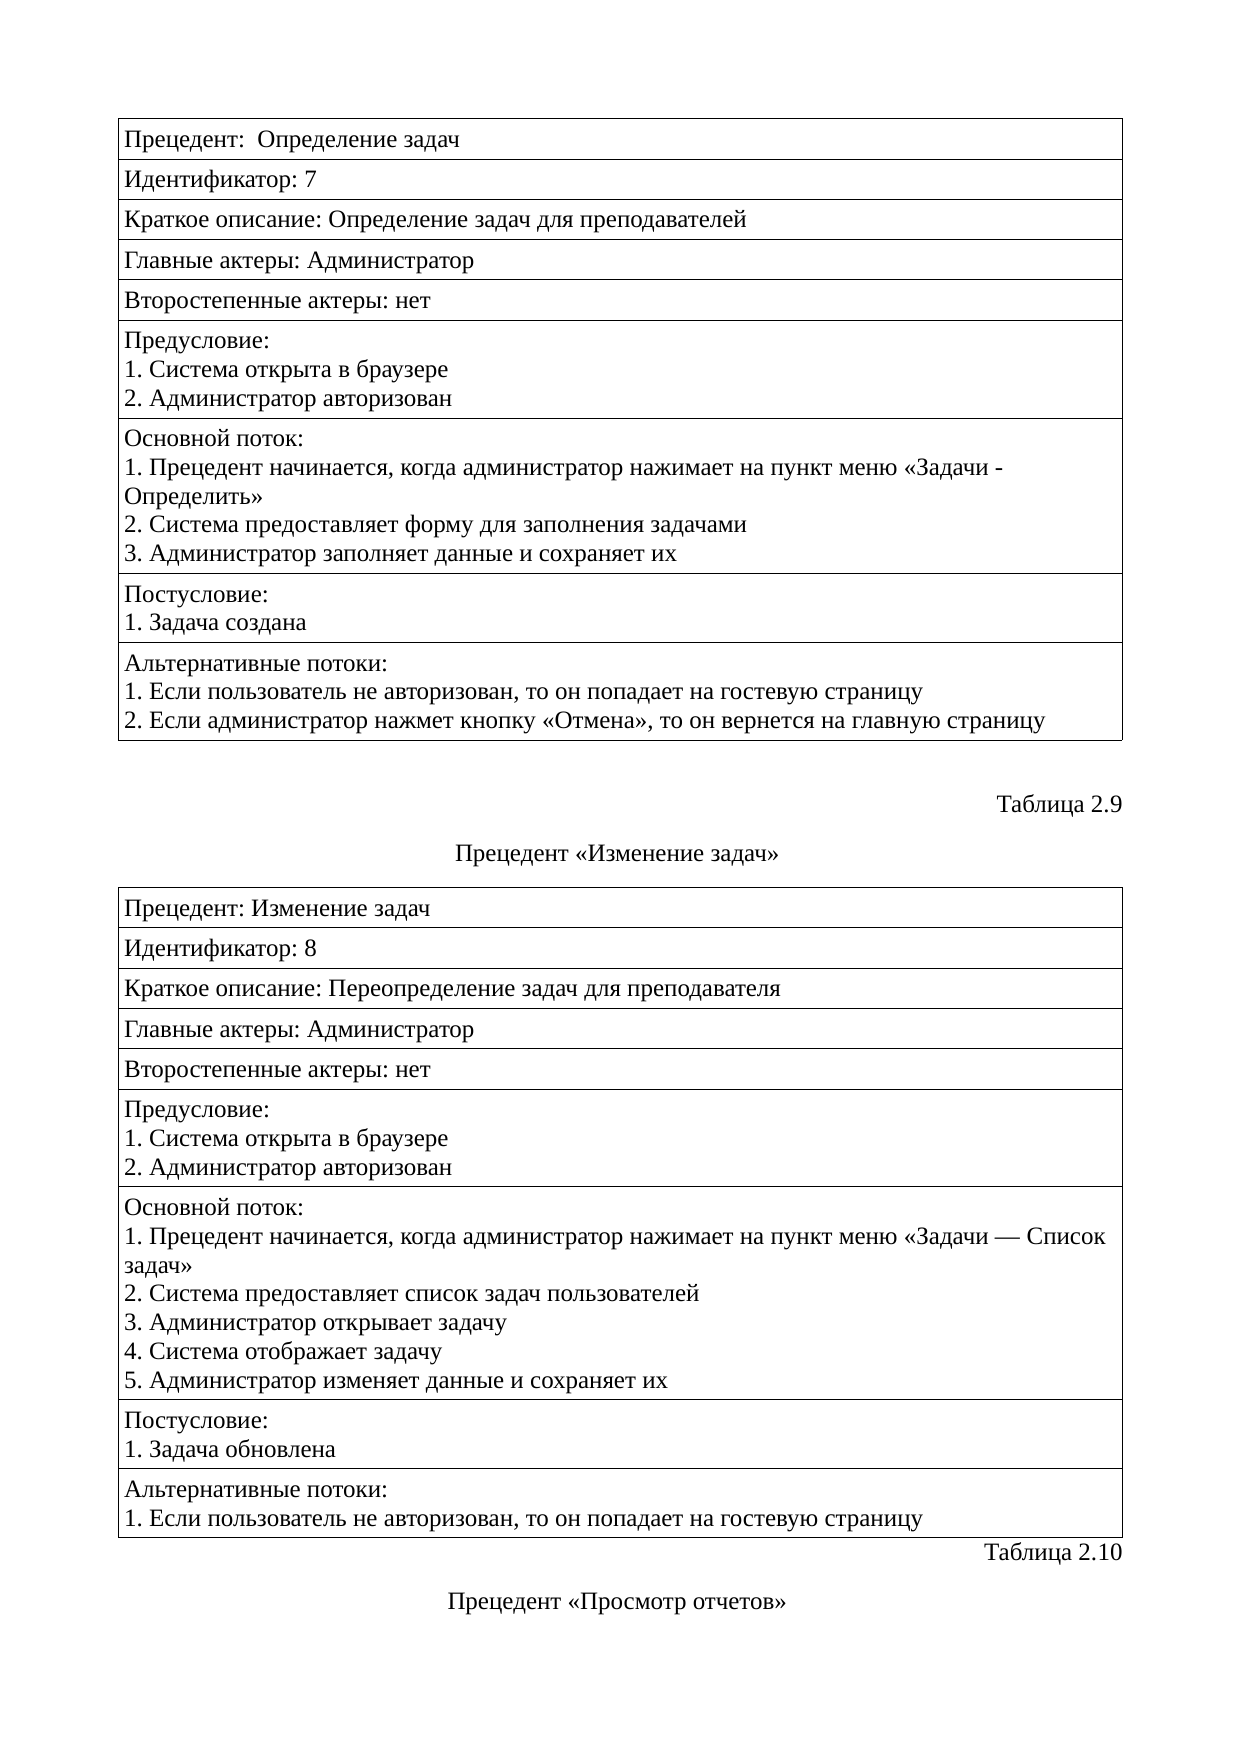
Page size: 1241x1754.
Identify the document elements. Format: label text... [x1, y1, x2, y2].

table_cell Постусловие: 1. Задача обновлена [119, 1400, 1122, 1468]
table_cell Второстепенные актеры: нет [119, 280, 1122, 320]
table_cell Главные актеры: Администратор [119, 1009, 1122, 1048]
table_cell Альтернативные потоки: 1. Если пользователь не авторизован, то он попадает на гостевую страницу [119, 1469, 1122, 1537]
table_cell Главные актеры: Администратор [119, 240, 1122, 279]
table_header Прецедент: Определение задач [119, 119, 1122, 158]
text Прецедент «Изменение задач» [118, 838, 1122, 867]
table_cell Идентификатор: 7 [119, 160, 1122, 199]
table_cell Второстепенные актеры: нет [119, 1049, 1122, 1088]
table_cell Постусловие: 1. Задача создана [119, 574, 1122, 642]
text Таблица 2.10 [118, 1538, 1122, 1566]
table_cell Альтернативные потоки: 1. Если пользователь не авторизован, то он попадает на гостевую страницу 2. Если администратор нажмет кнопку «Отмена», то он вернется на главную страницу [119, 643, 1122, 740]
text Таблица 2.9 [118, 789, 1122, 818]
table_header Прецедент: Изменение задач [119, 888, 1122, 927]
table_cell Предусловие: 1. Система открыта в браузере 2. Администратор авторизован [119, 321, 1122, 417]
table_cell Краткое описание: Переопределение задач для преподавателя [119, 969, 1122, 1008]
text Прецедент «Просмотр отчетов» [118, 1586, 1122, 1615]
table_cell Идентификатор: 8 [119, 928, 1122, 968]
table_cell Основной поток: 1. Прецедент начинается, когда администратор нажимает на пункт меню «Задачи — Список задач» 2. Система предоставляет список задач пользователей 3. Администратор открывает задачу 4. Система отображает задачу 5. Администратор изменяет данные и сохраняет их [119, 1187, 1122, 1399]
table_cell Предусловие: 1. Система открыта в браузере 2. Администратор авторизован [119, 1090, 1122, 1186]
table_cell Основной поток: 1. Прецедент начинается, когда администратор нажимает на пункт меню «Задачи - Определить» 2. Система предоставляет форму для заполнения задачами 3. Администратор заполняет данные и сохраняет их [119, 419, 1122, 573]
table_cell Краткое описание: Определение задач для преподавателей [119, 200, 1122, 239]
